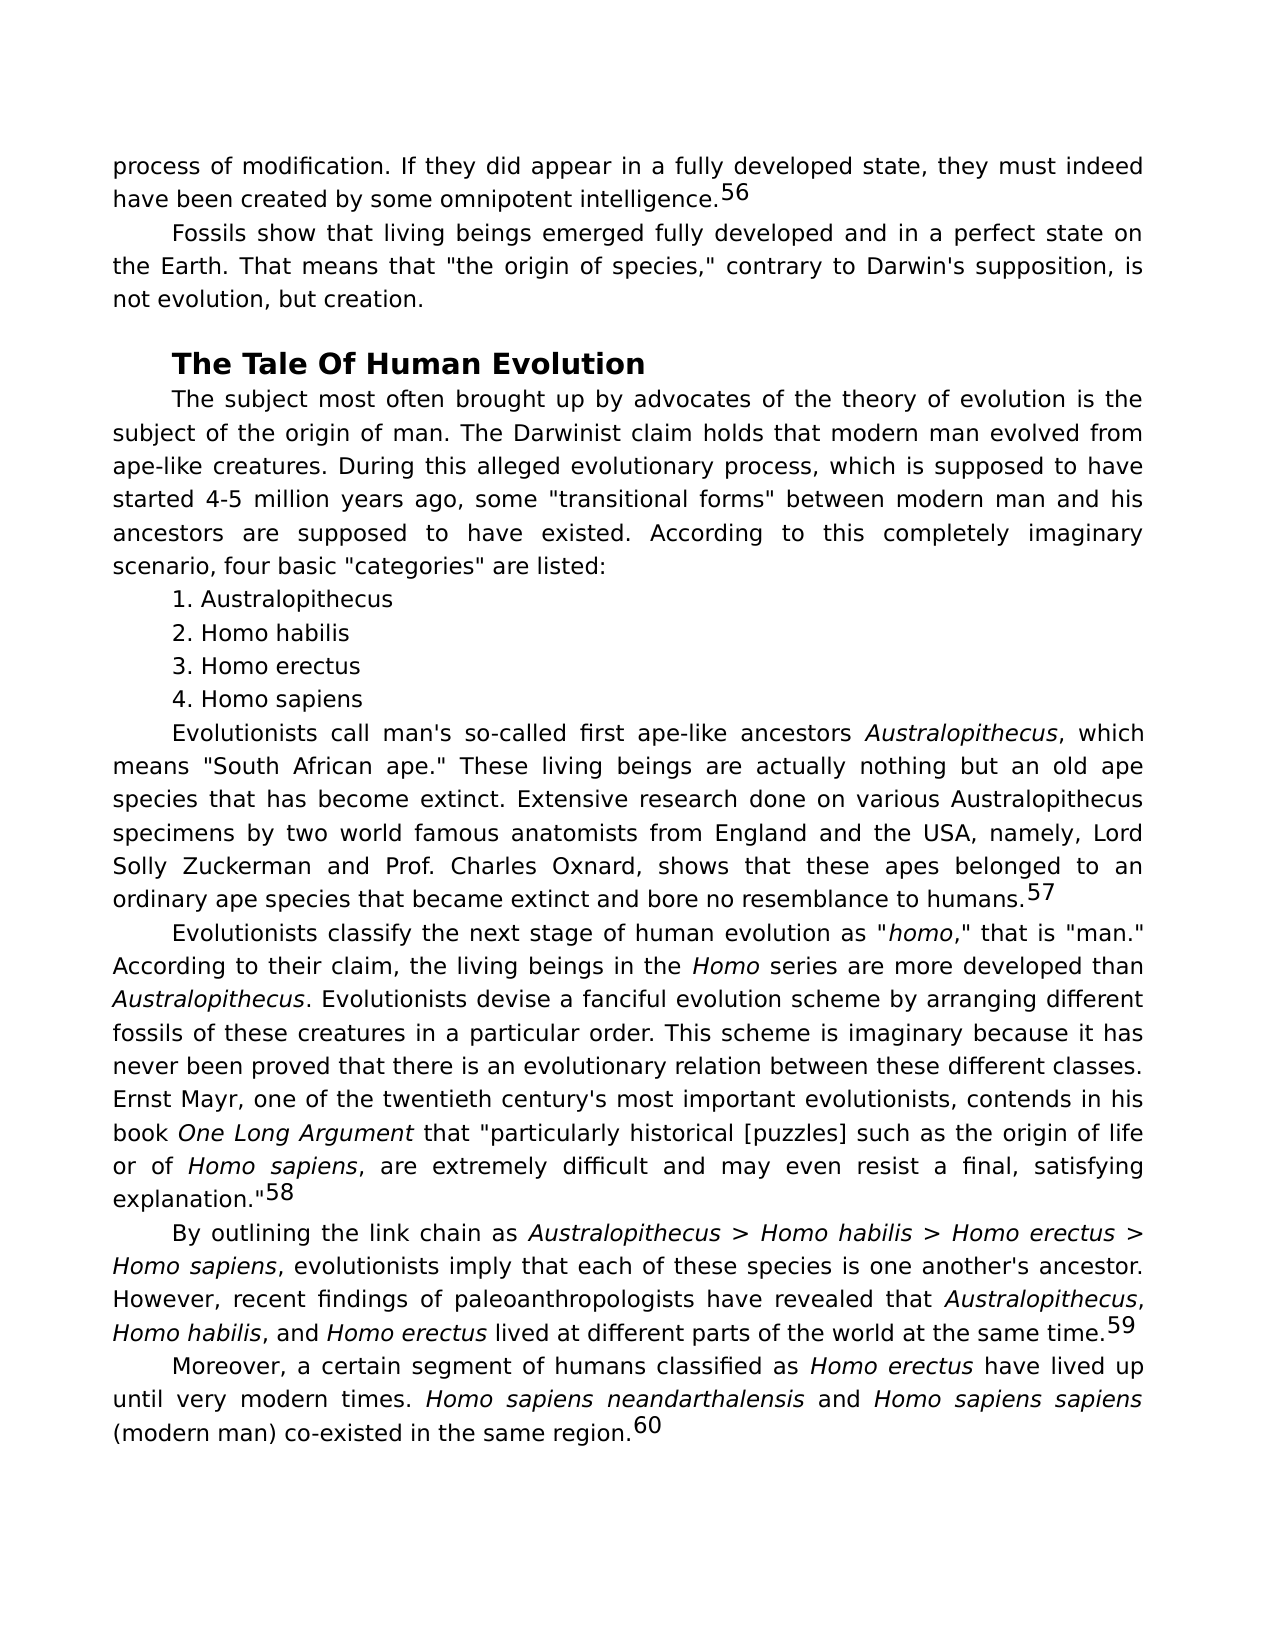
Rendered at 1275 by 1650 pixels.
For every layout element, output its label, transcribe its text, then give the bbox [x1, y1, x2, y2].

text 2. Homo habilis [112, 614, 1145, 648]
text 1. Australopithecus [112, 581, 1145, 614]
text Evolutionists classify the next stage of human evolution as "homo," that is "man." According to their claim, the living beings in the Homo series are more developed than Australopithecus. Evolutionists devise a fanciful evolution scheme by arranging different fossils of these creatures in a particular order. This scheme is imaginary because it has never been proved that there is an evolutionary relation between these different classes. Ernst Mayr, one of the twentieth century's most important evolutionists, contends in his book One Long Argument that "particularly historical [puzzles] such as the origin of life or of Homo sapiens, are extremely difficult and may even resist a final, satisfying explanation."58 [112, 914, 1145, 1214]
text Moreover, a certain segment of humans classified as Homo erectus have lived up until very modern times. Homo sapiens neandarthalensis and Homo sapiens sapiens (modern man) co-existed in the same region.60 [112, 1348, 1145, 1448]
text Fossils show that living beings emerged fully developed and in a perfect state on the Earth. That means that "the origin of species," contrary to Darwin's supposition, is not evolution, but creation. [112, 214, 1145, 314]
text By outlining the link chain as Australopithecus > Homo habilis > Homo erectus > Homo sapiens, evolutionists imply that each of these species is one another's ancestor. However, recent findings of paleoanthropologists have revealed that Australopithecus, Homo habilis, and Homo erectus lived at different parts of the world at the same time.59 [112, 1214, 1145, 1348]
text Evolutionists call man's so-called first ape-like ancestors Australopithecus, which means "South African ape." These living beings are actually nothing but an old ape species that has become extinct. Extensive research done on various Australopithecus specimens by two world famous anatomists from England and the USA, namely, Lord Solly Zuckerman and Prof. Charles Oxnard, shows that these apes belonged to an ordinary ape species that became extinct and bore no resemblance to humans.57 [112, 714, 1145, 914]
text 4. Homo sapiens [112, 681, 1145, 714]
text The subject most often brought up by advocates of the theory of evolution is the subject of the origin of man. The Darwinist claim holds that modern man evolved from ape-like creatures. During this alleged evolutionary process, which is supposed to have started 4-5 million years ago, some "transitional forms" between modern man and his ancestors are supposed to have existed. According to this completely imaginary scenario, four basic "categories" are listed: [112, 381, 1145, 581]
text The Tale Of Human Evolution [112, 348, 1145, 381]
text process of modification. If they did appear in a fully developed state, they must indeed have been created by some omnipotent intelligence.56 [112, 148, 1145, 214]
text 3. Homo erectus [112, 648, 1145, 681]
